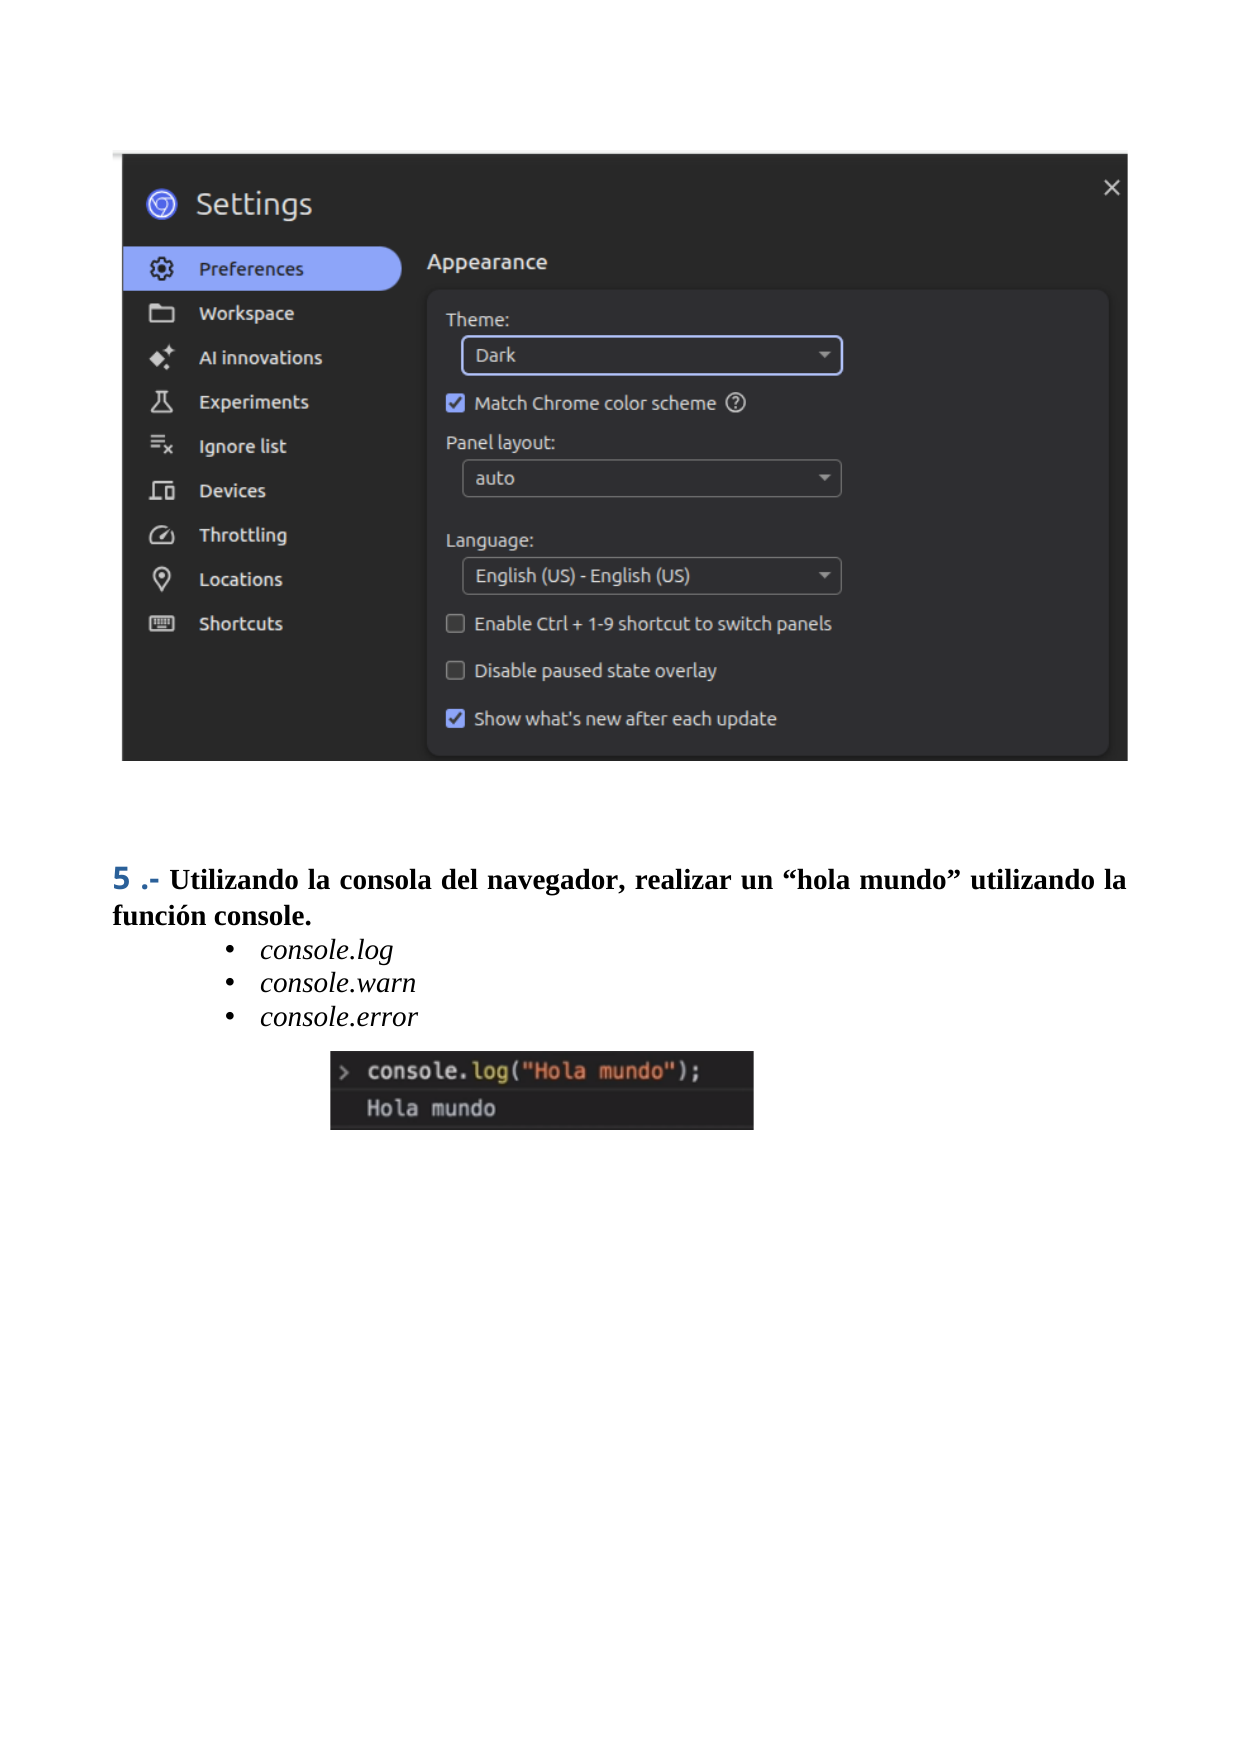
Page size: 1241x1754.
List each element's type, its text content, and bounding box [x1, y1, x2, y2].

text 5 .- Utilizando la consola del navegador, realizar un “hola mundo” utilizando la función console. [112, 856, 1128, 932]
list console.warn [225, 966, 1128, 999]
list console.error [225, 999, 1128, 1033]
list console.log [225, 932, 1128, 966]
